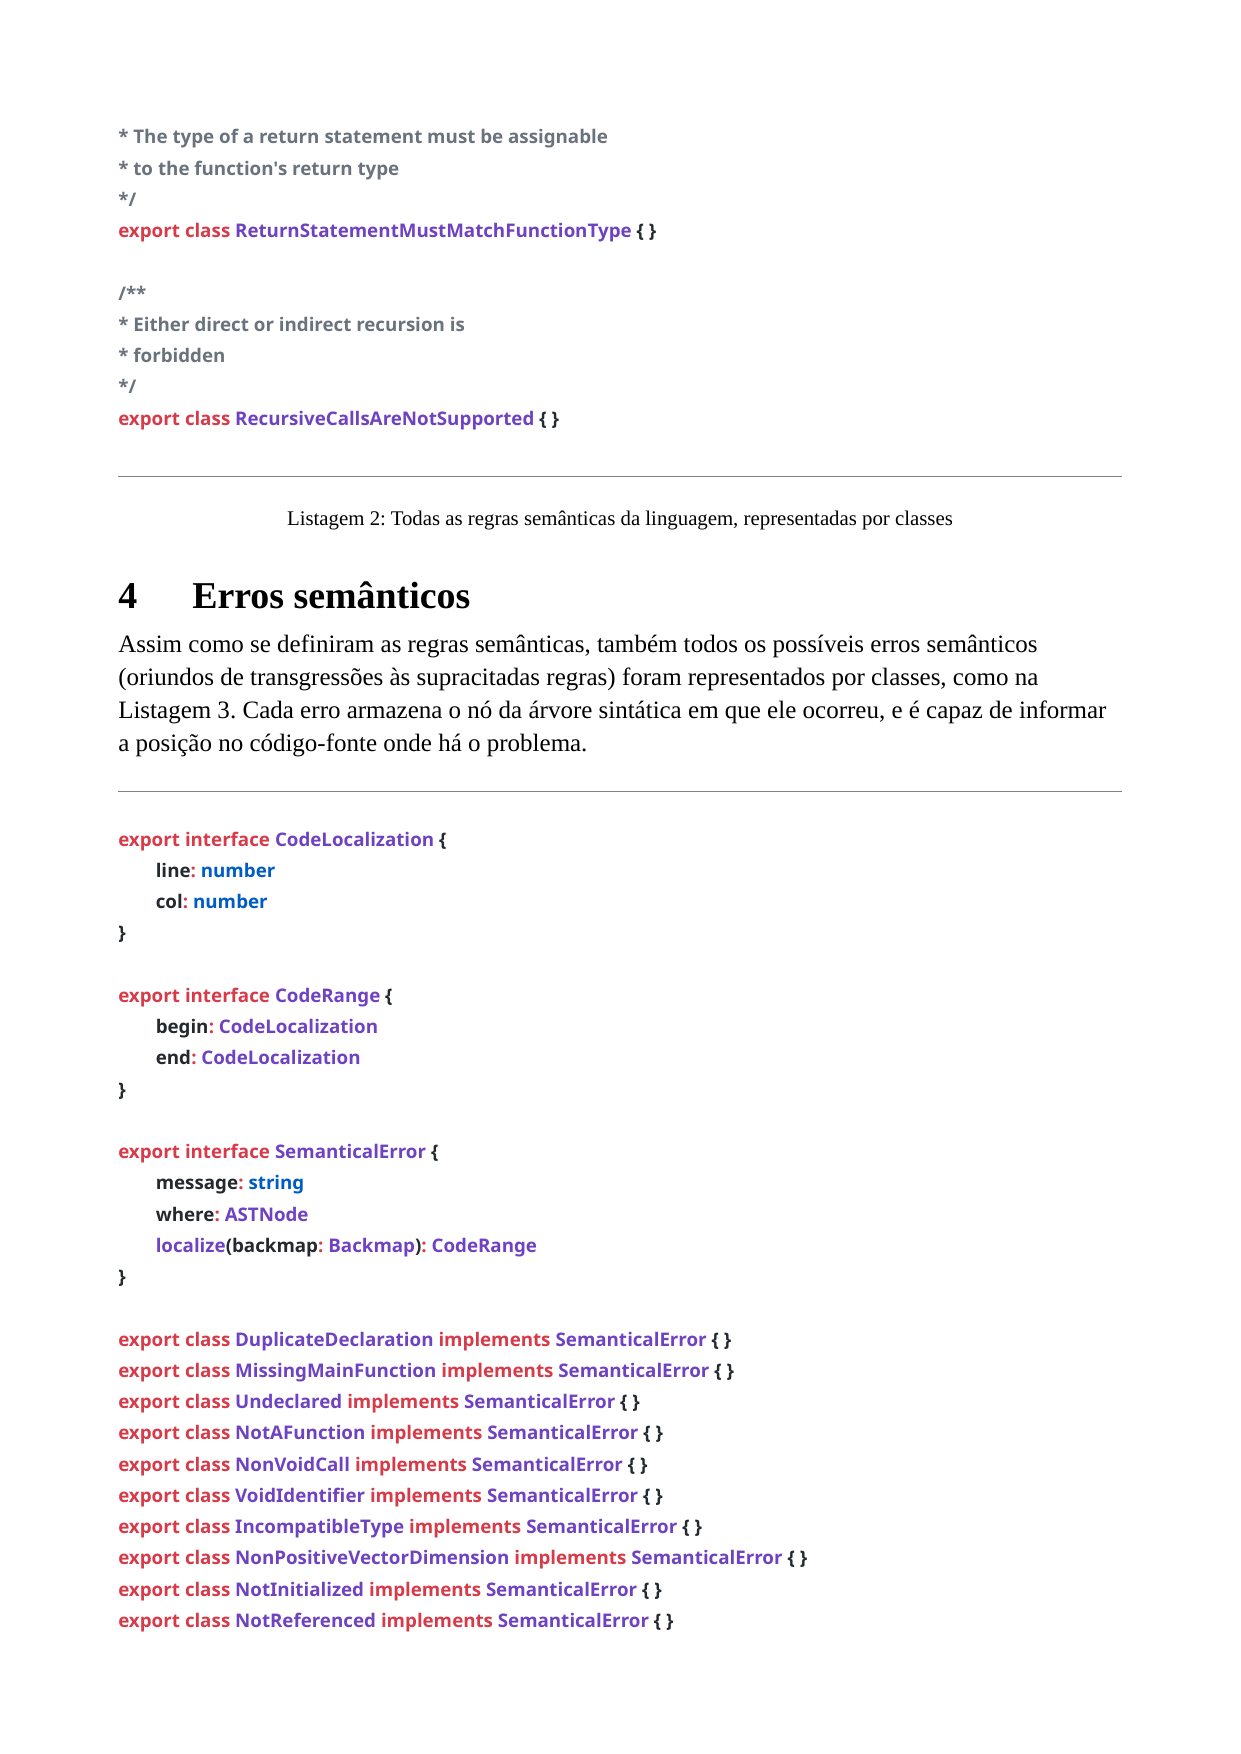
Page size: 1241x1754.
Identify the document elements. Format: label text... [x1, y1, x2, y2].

text export class NotInitialized implements SemanticalError { } [118, 1570, 1122, 1601]
text /** [118, 274, 1122, 306]
text line: number [118, 851, 1122, 883]
text * The type of a return statement must be assignable [118, 118, 1122, 149]
text * Either direct or indirect recursion is [118, 306, 1122, 337]
text export class Undeclared implements SemanticalError { } [118, 1383, 1122, 1414]
text * forbidden [118, 337, 1122, 368]
text col: number [118, 883, 1122, 914]
text export class DuplicateDeclaration implements SemanticalError { } [118, 1320, 1122, 1351]
text export interface CodeRange { [118, 976, 1122, 1008]
subtitle Erros semânticos [118, 573, 1122, 617]
text Assim como se definiram as regras semânticas, também todos os possíveis erros semânticos (oriundos de transgressões às supracitadas regras) foram representados por classes, como na Listagem 3. Cada erro armazena o nó da árvore sintática em que ele ocorreu, e é capaz de informar a posição no código-fonte onde há o problema. [118, 629, 1122, 757]
text export class NonVoidCall implements SemanticalError { } [118, 1445, 1122, 1476]
text } [118, 1258, 1122, 1289]
text message: string [118, 1164, 1122, 1195]
text begin: CodeLocalization [118, 1008, 1122, 1039]
text localize(backmap: Backmap): CodeRange [118, 1226, 1122, 1258]
text export class ReturnStatementMustMatchFunctionType { } [118, 212, 1122, 243]
text * to the function's return type [118, 149, 1122, 181]
text export interface CodeLocalization { [118, 820, 1122, 851]
text export class NotReferenced implements SemanticalError { } [118, 1601, 1122, 1633]
text Listagem 2: Todas as regras semânticas da linguagem, representadas por classes [118, 506, 1122, 530]
text end: CodeLocalization [118, 1039, 1122, 1070]
text */ [118, 181, 1122, 212]
text export interface SemanticalError { [118, 1133, 1122, 1164]
text } [118, 914, 1122, 945]
text export class NotAFunction implements SemanticalError { } [118, 1414, 1122, 1445]
text export class MissingMainFunction implements SemanticalError { } [118, 1351, 1122, 1383]
text export class IncompatibleType implements SemanticalError { } [118, 1508, 1122, 1539]
text export class NonPositiveVectorDimension implements SemanticalError { } [118, 1539, 1122, 1570]
text */ [118, 368, 1122, 399]
text where: ASTNode [118, 1195, 1122, 1226]
text export class VoidIdentifier implements SemanticalError { } [118, 1476, 1122, 1508]
text } [118, 1070, 1122, 1101]
text export class RecursiveCallsAreNotSupported { } [118, 399, 1122, 431]
